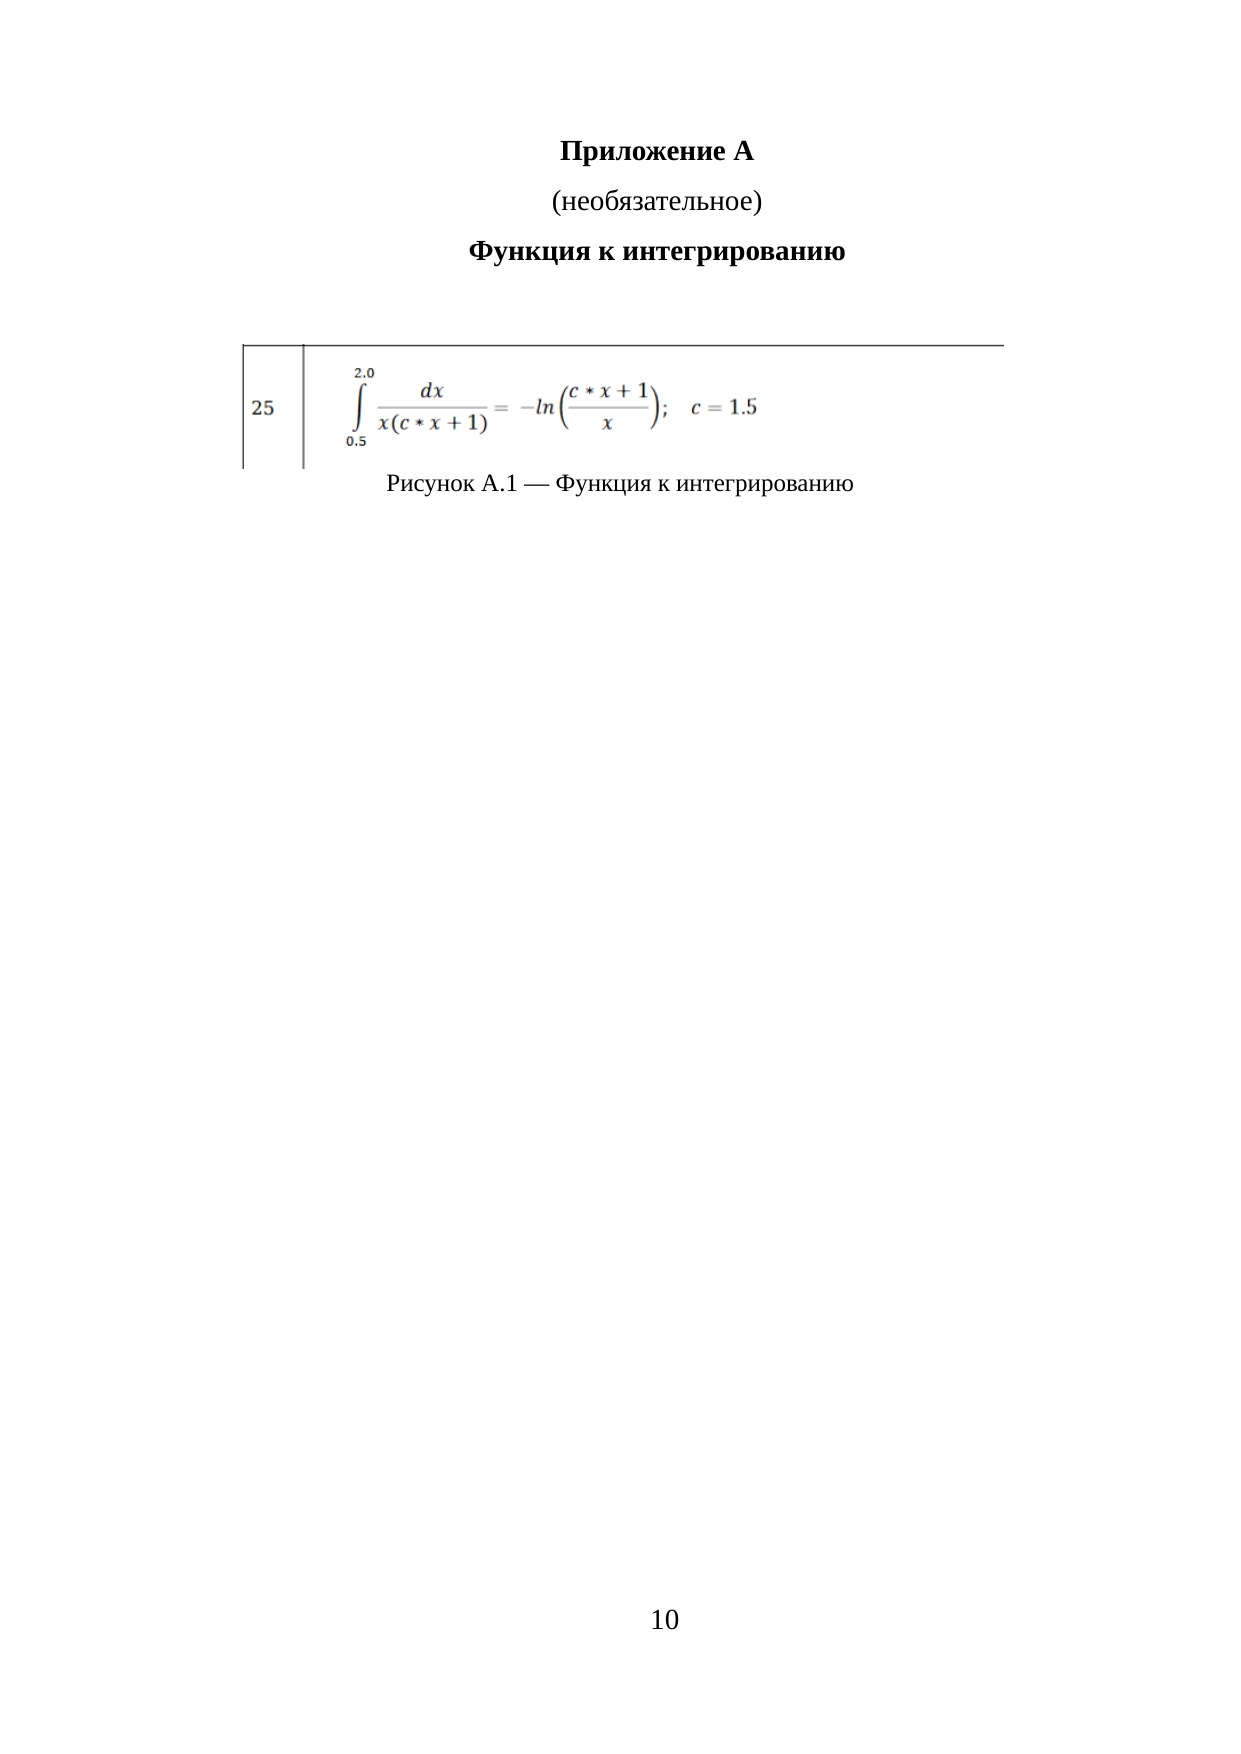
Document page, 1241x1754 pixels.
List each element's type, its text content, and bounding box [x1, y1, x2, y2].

picture [236, 344, 1004, 469]
text Рисунок А.1 — Функция к интегрированию [236, 469, 1004, 497]
text Приложение А (необязательное) Функция к интегрированию [251, 133, 1063, 267]
